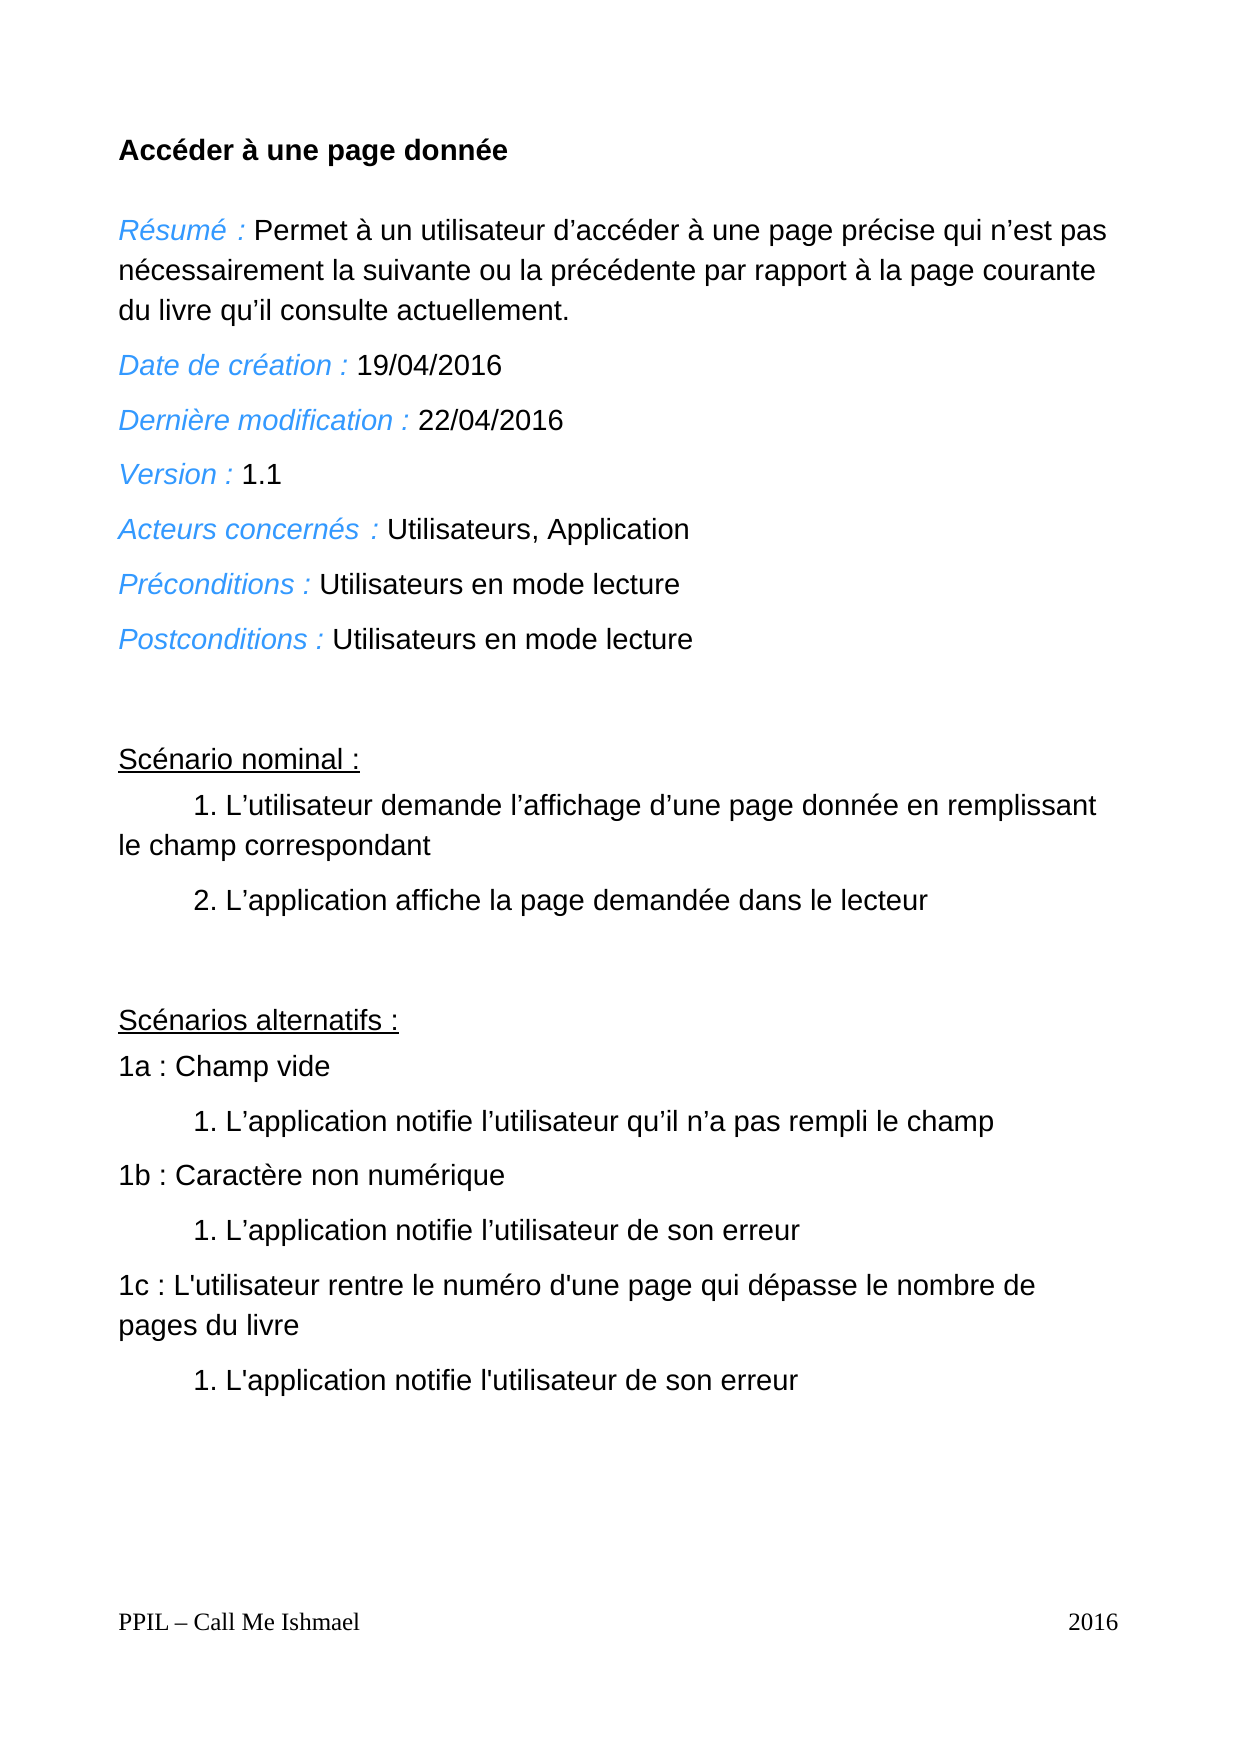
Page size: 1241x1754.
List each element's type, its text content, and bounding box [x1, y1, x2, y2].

text 1a : Champ vide [118, 1049, 1122, 1082]
text Acteurs concernés : Utilisateurs, Application [118, 512, 1122, 546]
text 1. L’application notifie l’utilisateur de son erreur [118, 1213, 1122, 1247]
text 1. L'application notifie l'utilisateur de son erreur [118, 1363, 1122, 1396]
subtitle Accéder à une page donnée [118, 133, 1122, 166]
text Préconditions : Utilisateurs en mode lecture [118, 567, 1122, 600]
text Version : 1.1 [118, 457, 1122, 491]
text 1c : L'utilisateur rentre le numéro d'une page qui dépasse le nombre de pages du livre [118, 1268, 1122, 1342]
subtitle Scénarios alternatifs : [118, 1003, 1122, 1036]
text 1b : Caractère non numérique [118, 1158, 1122, 1192]
text Postconditions : Utilisateurs en mode lecture [118, 622, 1122, 655]
text 1. L’utilisateur demande l’affichage d’une page donnée en remplissant le champ correspondant [118, 788, 1122, 861]
text 2. L’application affiche la page demandée dans le lecteur [118, 883, 1122, 916]
text Résumé : Permet à un utilisateur d’accéder à une page précise qui n’est pas nécessairement la suivante ou la précédente par rapport à la page courante du livre qu’il consulte actuellement. [118, 212, 1122, 326]
text Date de création : 19/04/2016 [118, 348, 1122, 381]
text 1. L’application notifie l’utilisateur qu’il n’a pas rempli le champ [118, 1103, 1122, 1137]
text Dernière modification : 22/04/2016 [118, 402, 1122, 436]
subtitle Scénario nominal : [118, 742, 1122, 775]
